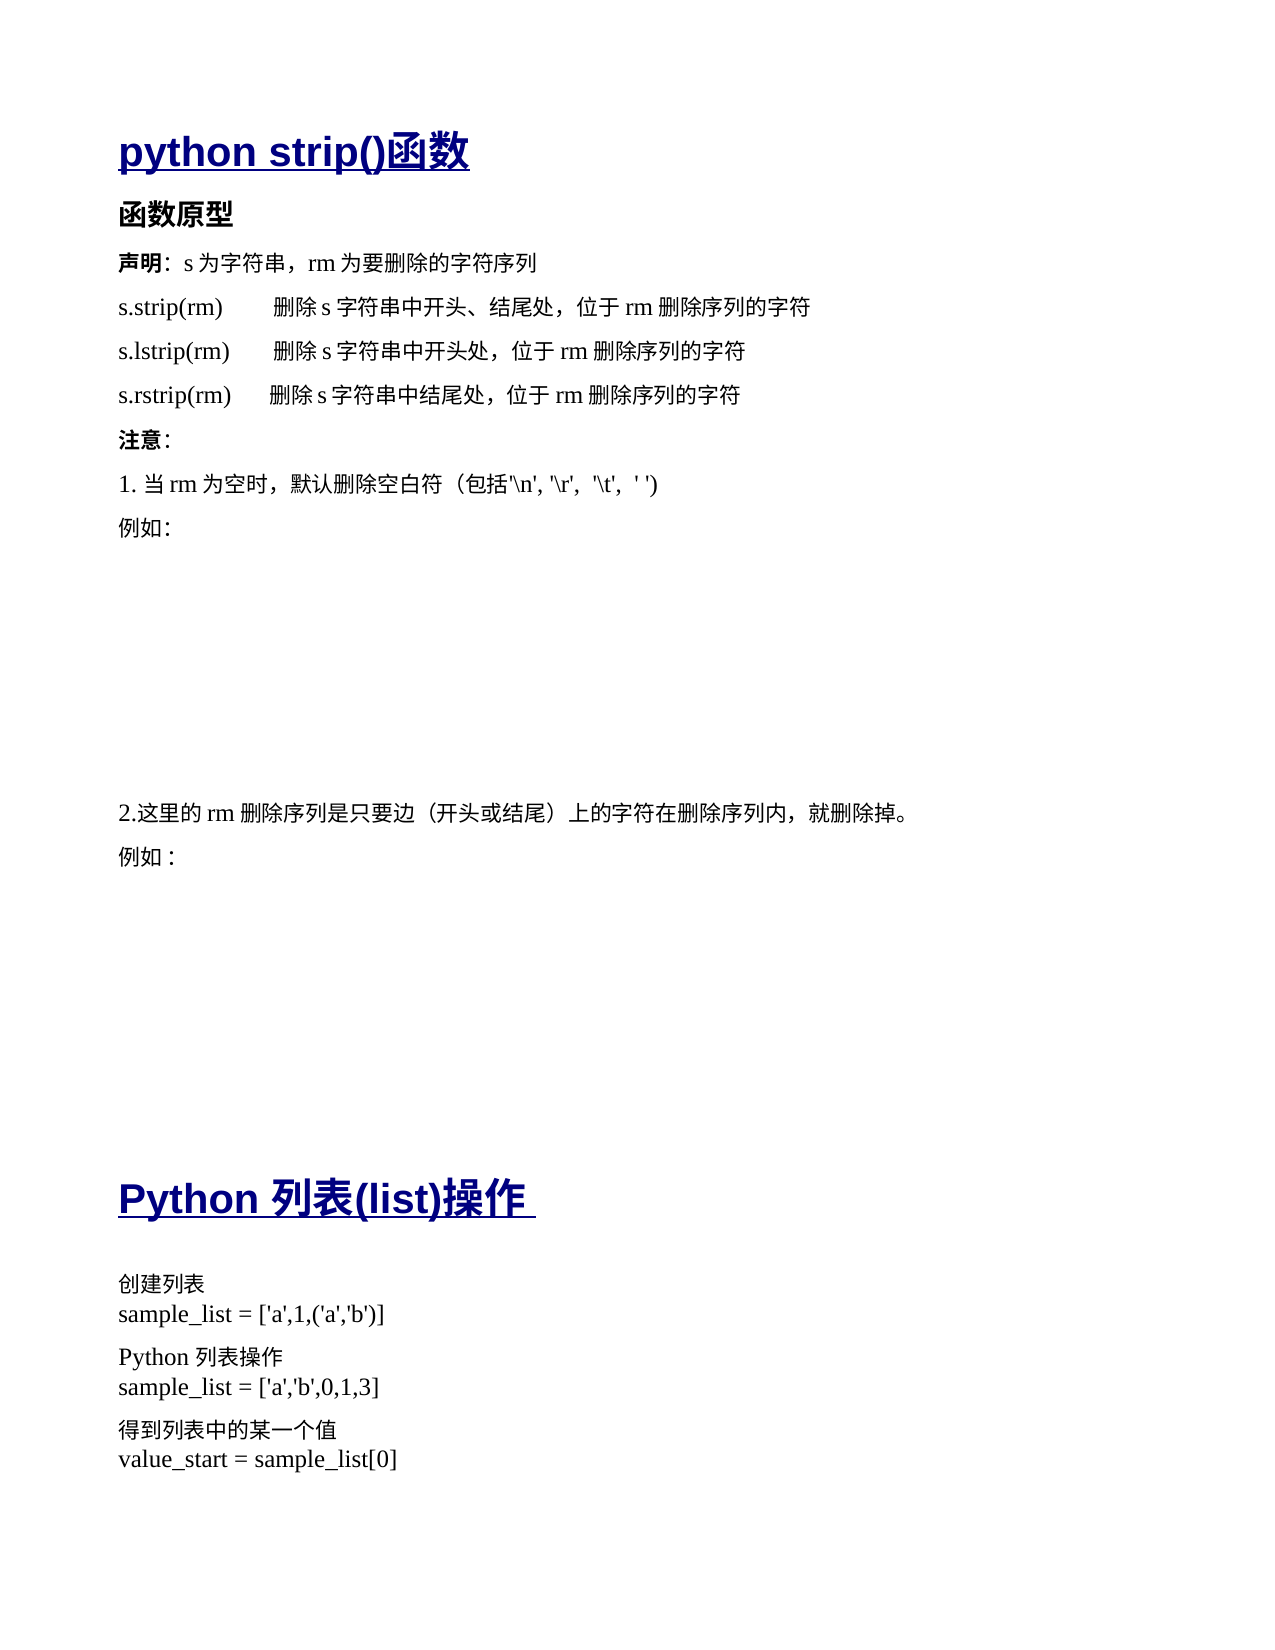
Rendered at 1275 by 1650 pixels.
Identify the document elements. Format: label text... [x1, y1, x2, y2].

text 例如： [118, 511, 1157, 543]
text 1. 当rm为空时，默认删除空白符（包括'\n', '\r', '\t', ' ') [118, 467, 1157, 498]
text s.strip(rm) 删除s字符串中开头、结尾处，位于 rm删除序列的字符 [118, 290, 1157, 322]
text 函数原型 [118, 191, 1157, 233]
text s.rstrip(rm) 删除s字符串中结尾处，位于 rm删除序列的字符 [118, 378, 1157, 410]
text 创建列表 sample_list = ['a',1,('a','b')] [118, 1267, 1157, 1327]
text Python 列表操作 sample_list = ['a','b',0,1,3] [118, 1340, 1157, 1400]
subtitle Python 列表(list)操作 [118, 1169, 1157, 1226]
text 注意： [118, 423, 1157, 454]
text 得到列表中的某一个值 value_start = sample_list[0] [118, 1413, 1157, 1473]
text 声明：s为字符串，rm为要删除的字符序列 [118, 246, 1157, 278]
text s.lstrip(rm) 删除s字符串中开头处，位于 rm删除序列的字符 [118, 334, 1157, 366]
text 例如 ： [118, 840, 1157, 872]
subtitle python strip()函数 [118, 118, 1157, 179]
text 2.这里的rm删除序列是只要边（开头或结尾）上的字符在删除序列内，就删除掉。 [118, 796, 1157, 827]
